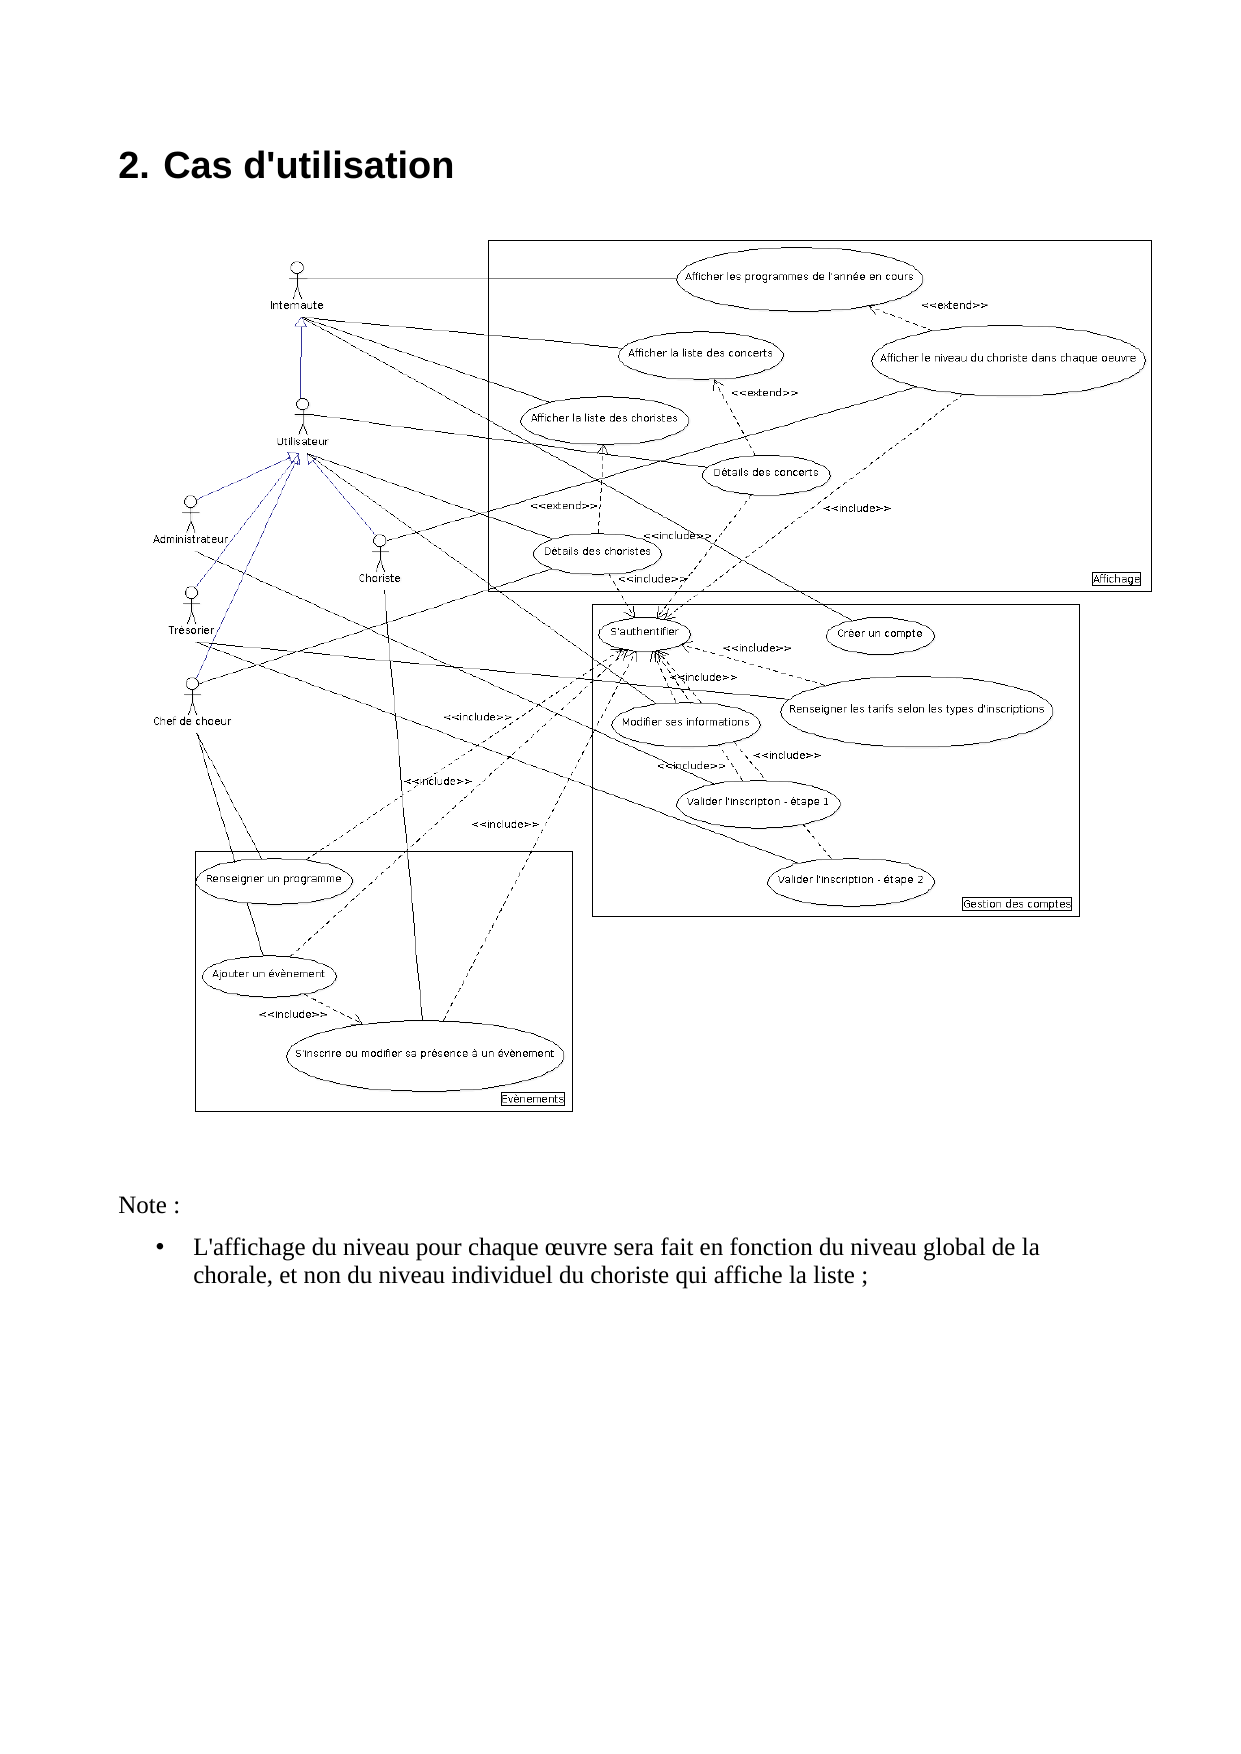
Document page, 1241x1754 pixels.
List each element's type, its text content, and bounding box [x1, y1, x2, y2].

text Note : [118, 1191, 1122, 1219]
list L'affichage du niveau pour chaque œuvre sera fait en fonction du niveau global de la chorale, et non du niveau individuel du choriste qui affiche la liste ; [156, 1232, 1122, 1289]
picture [130, 240, 1170, 1150]
subtitle Cas d'utilisation [118, 143, 1122, 187]
